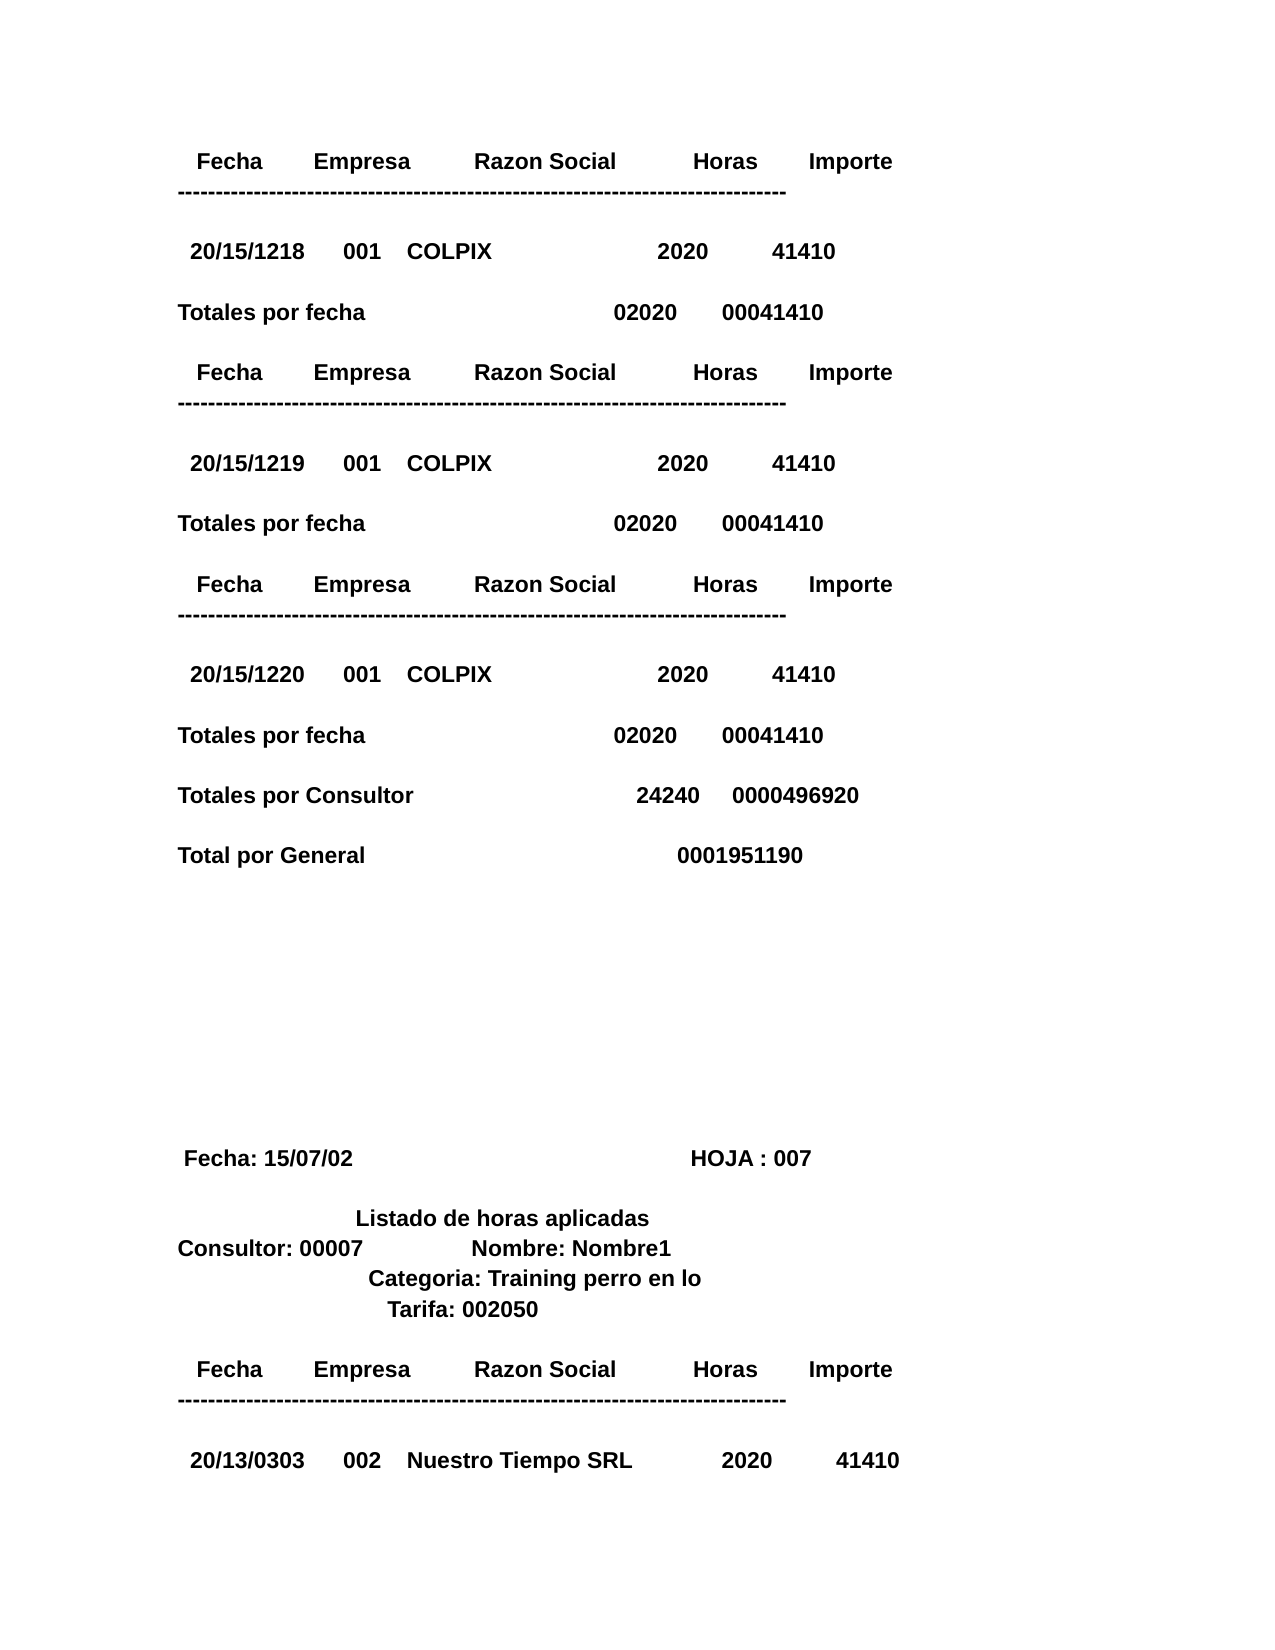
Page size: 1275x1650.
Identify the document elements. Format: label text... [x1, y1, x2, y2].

text Listado de horas aplicadas [177, 1205, 1098, 1231]
text Totales por fecha 02020 00041410 [177, 299, 1098, 325]
text 20/13/0303 002 Nuestro Tiempo SRL 2020 41410 [177, 1447, 1098, 1473]
text Fecha Empresa Razon Social Horas Importe [177, 1356, 1098, 1382]
text Totales por Consultor 24240 0000496920 [177, 782, 1098, 808]
text Total por General 0001951190 [177, 842, 1098, 869]
text Fecha Empresa Razon Social Horas Importe [177, 359, 1098, 385]
text -------------------------------------------------------------------------------- [177, 1386, 1098, 1412]
text Fecha: 15/07/02 HOJA : 007 [177, 1144, 1098, 1171]
text Categoria: Training perro en lo [177, 1265, 1098, 1292]
text -------------------------------------------------------------------------------- [177, 389, 1098, 416]
text 20/15/1218 001 COLPIX 2020 41410 [177, 238, 1098, 264]
text Fecha Empresa Razon Social Horas Importe [177, 571, 1098, 597]
text Consultor: 00007 Nombre: Nombre1 [177, 1235, 1098, 1261]
text -------------------------------------------------------------------------------- [177, 178, 1098, 204]
text 20/15/1219 001 COLPIX 2020 41410 [177, 450, 1098, 476]
text Fecha Empresa Razon Social Horas Importe [177, 148, 1098, 174]
text Totales por fecha 02020 00041410 [177, 722, 1098, 748]
text Totales por fecha 02020 00041410 [177, 510, 1098, 536]
text -------------------------------------------------------------------------------- [177, 601, 1098, 627]
text Tarifa: 002050 [177, 1296, 1098, 1322]
text 20/15/1220 001 COLPIX 2020 41410 [177, 661, 1098, 687]
